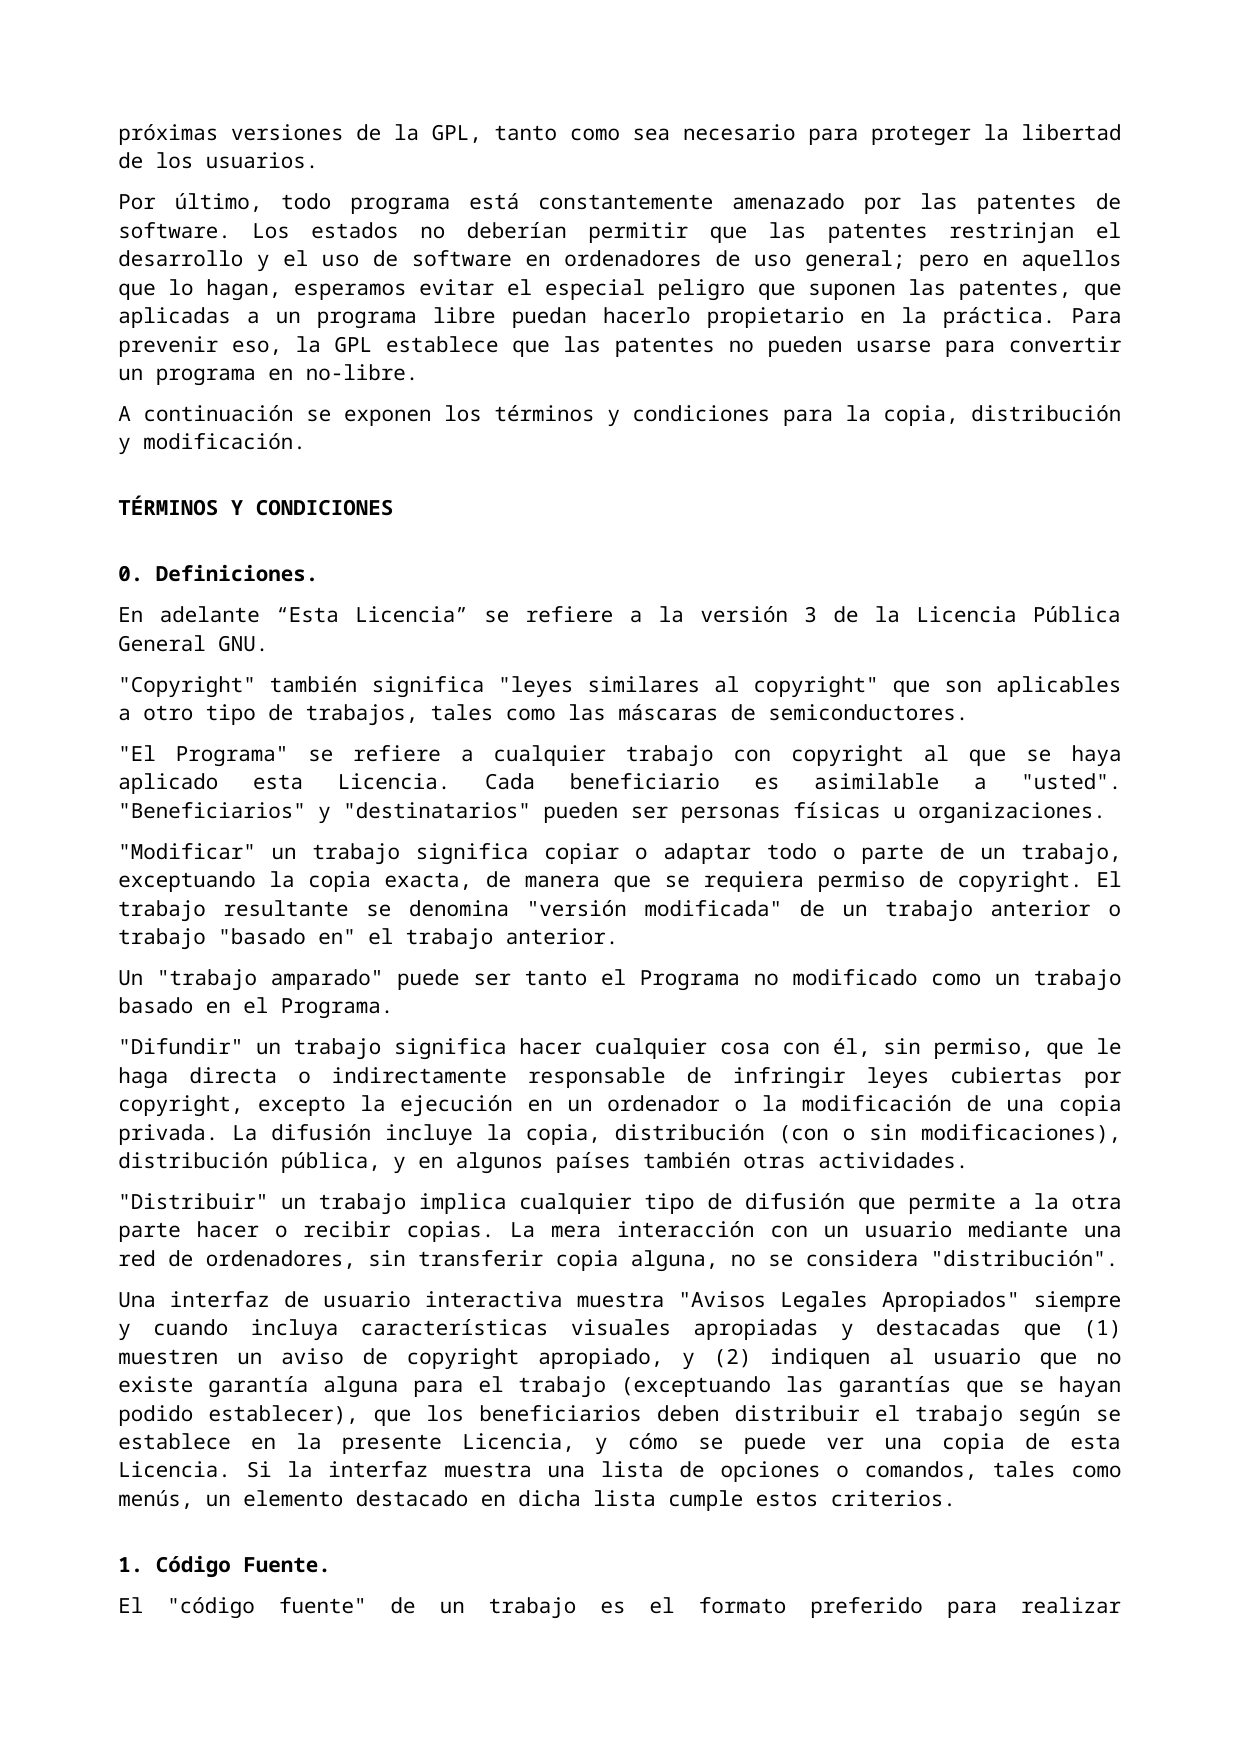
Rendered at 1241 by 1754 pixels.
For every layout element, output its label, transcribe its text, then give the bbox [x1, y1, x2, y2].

text "Distribuir" un trabajo implica cualquier tipo de difusión que permite a la otra parte hacer o recibir copias. La mera interacción con un usuario mediante una red de ordenadores, sin transferir copia alguna, no se considera "distribución". [118, 1187, 1122, 1272]
text "Copyright" también significa "leyes similares al copyright" que son aplicables a otro tipo de trabajos, tales como las máscaras de semiconductores. [118, 670, 1122, 727]
text El "código fuente" de un trabajo es el formato preferido para realizar [118, 1591, 1122, 1619]
subtitle 1. Código Fuente. [118, 1550, 1122, 1578]
text próximas versiones de la GPL, tanto como sea necesario para proteger la libertad de los usuarios. [118, 118, 1122, 175]
text Una interfaz de usuario interactiva muestra "Avisos Legales Apropiados" siempre y cuando incluya características visuales apropiadas y destacadas que (1) muestren un aviso de copyright apropiado, y (2) indiquen al usuario que no existe garantía alguna para el trabajo (exceptuando las garantías que se hayan podido establecer), que los beneficiarios deben distribuir el trabajo según se establece en la presente Licencia, y cómo se puede ver una copia de esta Licencia. Si la interfaz muestra una lista de opciones o comandos, tales como menús, un elemento destacado en dicha lista cumple estos criterios. [118, 1285, 1122, 1512]
text A continuación se exponen los términos y condiciones para la copia, distribución y modificación. [118, 399, 1122, 456]
subtitle 0. Definiciones. [118, 559, 1122, 588]
subtitle TÉRMINOS Y CONDICIONES [118, 493, 1122, 522]
text "Difundir" un trabajo significa hacer cualquier cosa con él, sin permiso, que le haga directa o indirectamente responsable de infringir leyes cubiertas por copyright, excepto la ejecución en un ordenador o la modificación de una copia privada. La difusión incluye la copia, distribución (con o sin modificaciones), distribución pública, y en algunos países también otras actividades. [118, 1032, 1122, 1175]
text "El Programa" se refiere a cualquier trabajo con copyright al que se haya aplicado esta Licencia. Cada beneficiario es asimilable a "usted". "Beneficiarios" y "destinatarios" pueden ser personas físicas u organizaciones. [118, 739, 1122, 824]
text Por último, todo programa está constantemente amenazado por las patentes de software. Los estados no deberían permitir que las patentes restrinjan el desarrollo y el uso de software en ordenadores de uso general; pero en aquellos que lo hagan, esperamos evitar el especial peligro que suponen las patentes, que aplicadas a un programa libre puedan hacerlo propietario en la práctica. Para prevenir eso, la GPL establece que las patentes no pueden usarse para convertir un programa en no-libre. [118, 187, 1122, 387]
text En adelante “Esta Licencia” se refiere a la versión 3 de la Licencia Pública General GNU. [118, 600, 1122, 657]
text Un "trabajo amparado" puede ser tanto el Programa no modificado como un trabajo basado en el Programa. [118, 963, 1122, 1020]
text "Modificar" un trabajo significa copiar o adaptar todo o parte de un trabajo, exceptuando la copia exacta, de manera que se requiera permiso de copyright. El trabajo resultante se denomina "versión modificada" de un trabajo anterior o trabajo "basado en" el trabajo anterior. [118, 837, 1122, 951]
